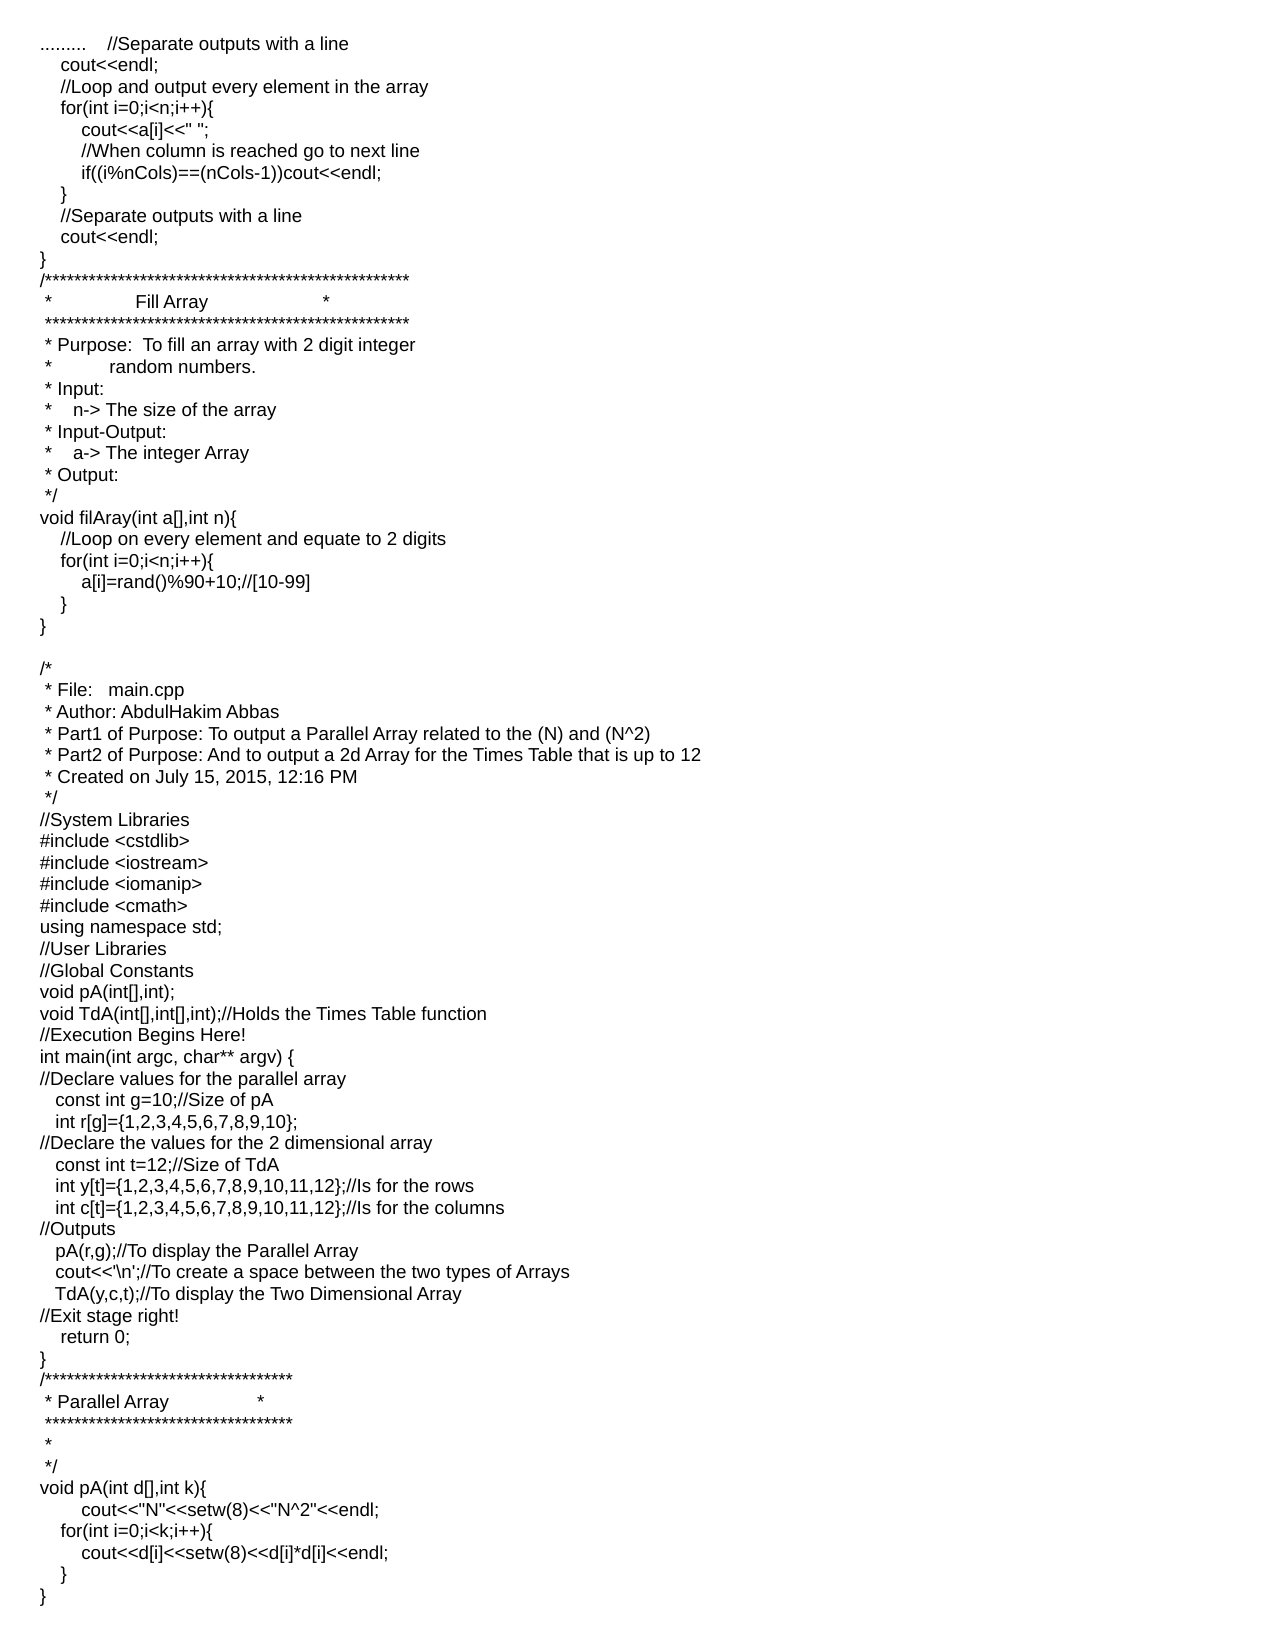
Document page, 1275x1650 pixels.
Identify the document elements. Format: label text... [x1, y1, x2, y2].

text * [39, 1434, 1156, 1455]
text /* [39, 658, 1156, 679]
text #include <iostream> [39, 852, 1156, 873]
text int main(int argc, char** argv) { [39, 1046, 1156, 1067]
text //Execution Begins Here! [39, 1024, 1156, 1046]
text * Input-Output: [39, 420, 1156, 442]
text //System Libraries [39, 808, 1156, 830]
text //Outputs [39, 1218, 1156, 1240]
text //Loop on every element and equate to 2 digits [39, 528, 1156, 550]
text //Declare the values for the 2 dimensional array [39, 1132, 1156, 1153]
text #include <iomanip> [39, 873, 1156, 895]
text cout<<endl; [39, 54, 1156, 75]
text } [39, 593, 1156, 614]
text */ [39, 1455, 1156, 1477]
text #include <cstdlib> [39, 830, 1156, 852]
text * Fill Array * [39, 291, 1156, 313]
text ......... //Separate outputs with a line [39, 32, 1156, 54]
text * Output: [39, 463, 1156, 485]
text pA(r,g);//To display the Parallel Array [39, 1240, 1156, 1261]
text * Input: [39, 377, 1156, 399]
text //When column is reached go to next line [39, 140, 1156, 162]
text const int g=10;//Size of pA [39, 1089, 1156, 1110]
text using namespace std; [39, 916, 1156, 938]
text */ [39, 787, 1156, 808]
text TdA(y,c,t);//To display the Two Dimensional Array [39, 1283, 1156, 1304]
text //Separate outputs with a line [39, 205, 1156, 226]
text a[i]=rand()%90+10;//[10-99] [39, 571, 1156, 593]
text for(int i=0;i<n;i++){ [39, 97, 1156, 118]
text * random numbers. [39, 356, 1156, 377]
text } [39, 1348, 1156, 1369]
text */ [39, 485, 1156, 507]
text int r[g]={1,2,3,4,5,6,7,8,9,10}; [39, 1110, 1156, 1132]
text * n-> The size of the array [39, 399, 1156, 420]
text //Loop and output every element in the array [39, 75, 1156, 97]
text cout<<"N"<<setw(8)<<"N^2"<<endl; [39, 1498, 1156, 1520]
text cout<<d[i]<<setw(8)<<d[i]*d[i]<<endl; [39, 1542, 1156, 1563]
text ************************************************** [39, 313, 1156, 334]
text * Author: AbdulHakim Abbas [39, 701, 1156, 722]
text cout<<a[i]<<" "; [39, 118, 1156, 140]
text void filAray(int a[],int n){ [39, 507, 1156, 528]
text * Created on July 15, 2015, 12:16 PM [39, 765, 1156, 787]
text void pA(int[],int); [39, 981, 1156, 1003]
text #include <cmath> [39, 895, 1156, 916]
text * Part2 of Purpose: And to output a 2d Array for the Times Table that is up to 12 [39, 744, 1156, 765]
text cout<<endl; [39, 226, 1156, 248]
text const int t=12;//Size of TdA [39, 1153, 1156, 1175]
text for(int i=0;i<k;i++){ [39, 1520, 1156, 1542]
text * File: main.cpp [39, 679, 1156, 701]
text * a-> The integer Array [39, 442, 1156, 463]
text } [39, 248, 1156, 269]
text //Exit stage right! [39, 1304, 1156, 1326]
text for(int i=0;i<n;i++){ [39, 550, 1156, 571]
text //User Libraries [39, 938, 1156, 959]
text if((i%nCols)==(nCols-1))cout<<endl; [39, 162, 1156, 183]
text //Declare values for the parallel array [39, 1067, 1156, 1089]
text int y[t]={1,2,3,4,5,6,7,8,9,10,11,12};//Is for the rows [39, 1175, 1156, 1197]
text * Parallel Array * [39, 1391, 1156, 1412]
text int c[t]={1,2,3,4,5,6,7,8,9,10,11,12};//Is for the columns [39, 1197, 1156, 1218]
text //Global Constants [39, 959, 1156, 981]
text void pA(int d[],int k){ [39, 1477, 1156, 1498]
text } [39, 1585, 1156, 1606]
text } [39, 1563, 1156, 1585]
text } [39, 614, 1156, 636]
text return 0; [39, 1326, 1156, 1348]
text } [39, 183, 1156, 205]
text * Part1 of Purpose: To output a Parallel Array related to the (N) and (N^2) [39, 722, 1156, 744]
text cout<<'\n';//To create a space between the two types of Arrays [39, 1261, 1156, 1283]
text /********************************** [39, 1369, 1156, 1391]
text * Purpose: To fill an array with 2 digit integer [39, 334, 1156, 356]
text /************************************************** [39, 269, 1156, 291]
text ********************************** [39, 1412, 1156, 1434]
text void TdA(int[],int[],int);//Holds the Times Table function [39, 1003, 1156, 1024]
